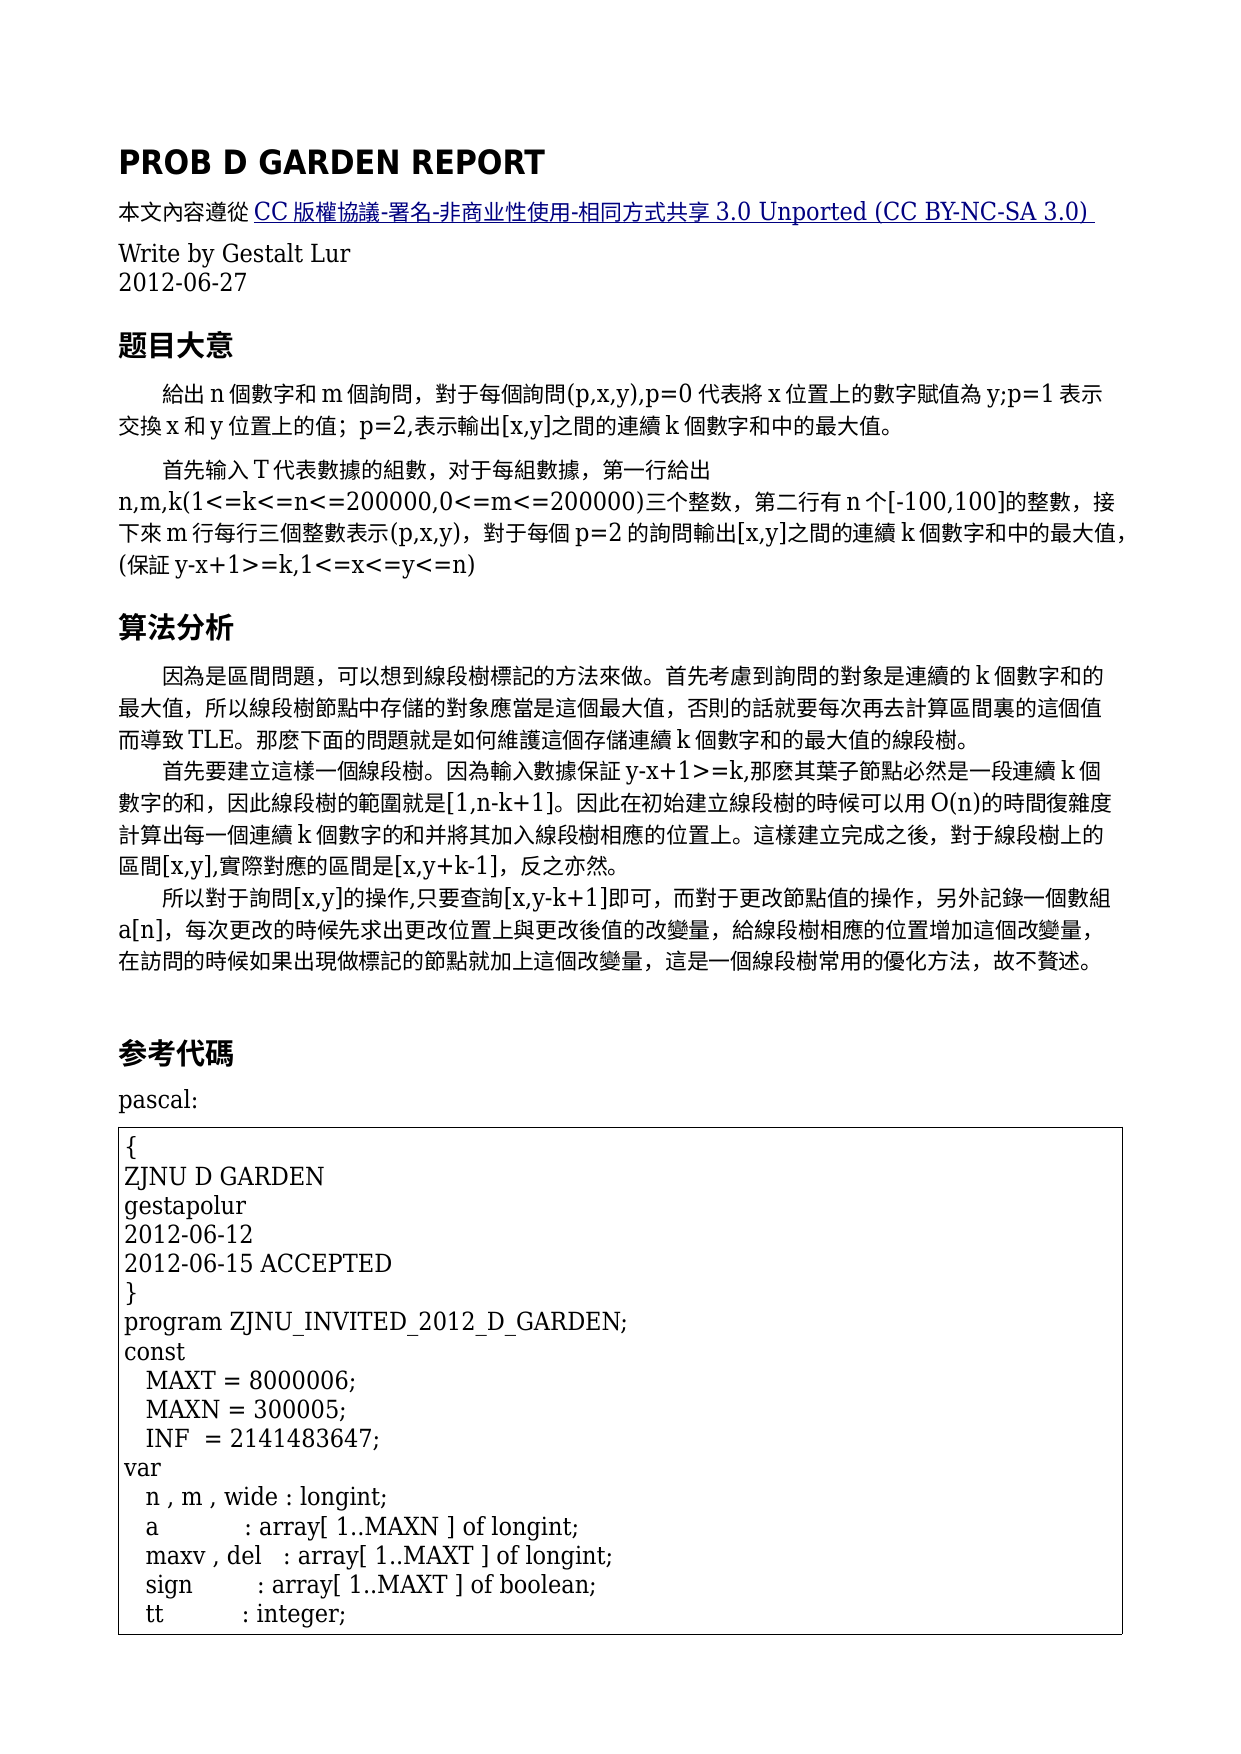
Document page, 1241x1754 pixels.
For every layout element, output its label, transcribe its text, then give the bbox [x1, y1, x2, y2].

table_header { ZJNU D GARDEN gestapolur 2012-06-12 2012-06-15 ACCEPTED } program ZJNU_INVITED_2012_D_GARDEN; const MAXT = 8000006; MAXN = 300005; INF = 2141483647; var n , m , wide : longint; a : array[ 1..MAXN ] of longint; maxv , del : array[ 1..MAXT ] of longint; sign : array[ 1..MAXT ] of boolean; tt : integer; [119, 1128, 1122, 1634]
subtitle PROB D GARDEN REPORT [118, 143, 1122, 182]
text 因為是區間問題，可以想到線段樹標記的方法來做。首先考慮到詢問的對象是連續的k個數字和的最大值，所以線段樹節點中存儲的對象應當是這個最大值，否則的話就要每次再去計算區間裏的這個值而導致TLE。那麽下面的問題就是如何維護這個存儲連續k個數字和的最大值的線段樹。 [118, 659, 1122, 754]
text pascal: [118, 1085, 1122, 1114]
text Write by Gestalt Lur [118, 239, 1122, 268]
text 2012-06-27 [118, 268, 1122, 297]
subtitle 算法分析 [118, 604, 1122, 647]
text 本文內容遵從CC版權協議-署名-非商业性使用-相同方式共享 3.0 Unported (CC BY-NC-SA 3.0) [118, 195, 1122, 226]
text 首先输入T代表數據的組數，对于每組數據，第一行給出n,m,k(1<=k<=n<=200000,0<=m<=200000)三个整数，第二行有n个[-100,100]的整數，接下來m行每行三個整數表示(p,x,y)，對于每個p=2的詢問輸出[x,y]之間的連續k個數字和中的最大值，(保証y-x+1>=k,1<=x<=y<=n) [118, 453, 1122, 579]
text 所以對于詢問[x,y]的操作,只要查詢[x,y-k+1]即可，而對于更改節點值的操作，另外記錄一個數組a[n]，每次更改的時候先求出更改位置上與更改後值的改變量，給線段樹相應的位置增加這個改變量，在訪問的時候如果出現做標記的節點就加上這個改變量，這是一個線段樹常用的優化方法，故不贅述。 [118, 881, 1122, 976]
subtitle 题目大意 [118, 322, 1122, 364]
text 首先要建立這樣一個線段樹。因為輸入數據保証y-x+1>=k,那麽其葉子節點必然是一段連續k個數字的和，因此線段樹的範圍就是[1,n-k+1]。因此在初始建立線段樹的時候可以用O(n)的時間復雜度計算出每一個連續k個數字的和并將其加入線段樹相應的位置上。這樣建立完成之後，對于線段樹上的區間[x,y],實際對應的區間是[x,y+k-1]，反之亦然。 [118, 754, 1122, 881]
subtitle 参考代碼 [118, 1030, 1122, 1072]
text 給出n個數字和m個詢問，對于每個詢問(p,x,y),p=0代表將x位置上的數字賦值為y;p=1表示交換x和y位置上的值；p=2,表示輸出[x,y]之間的連續k個數字和中的最大值。 [118, 377, 1122, 440]
